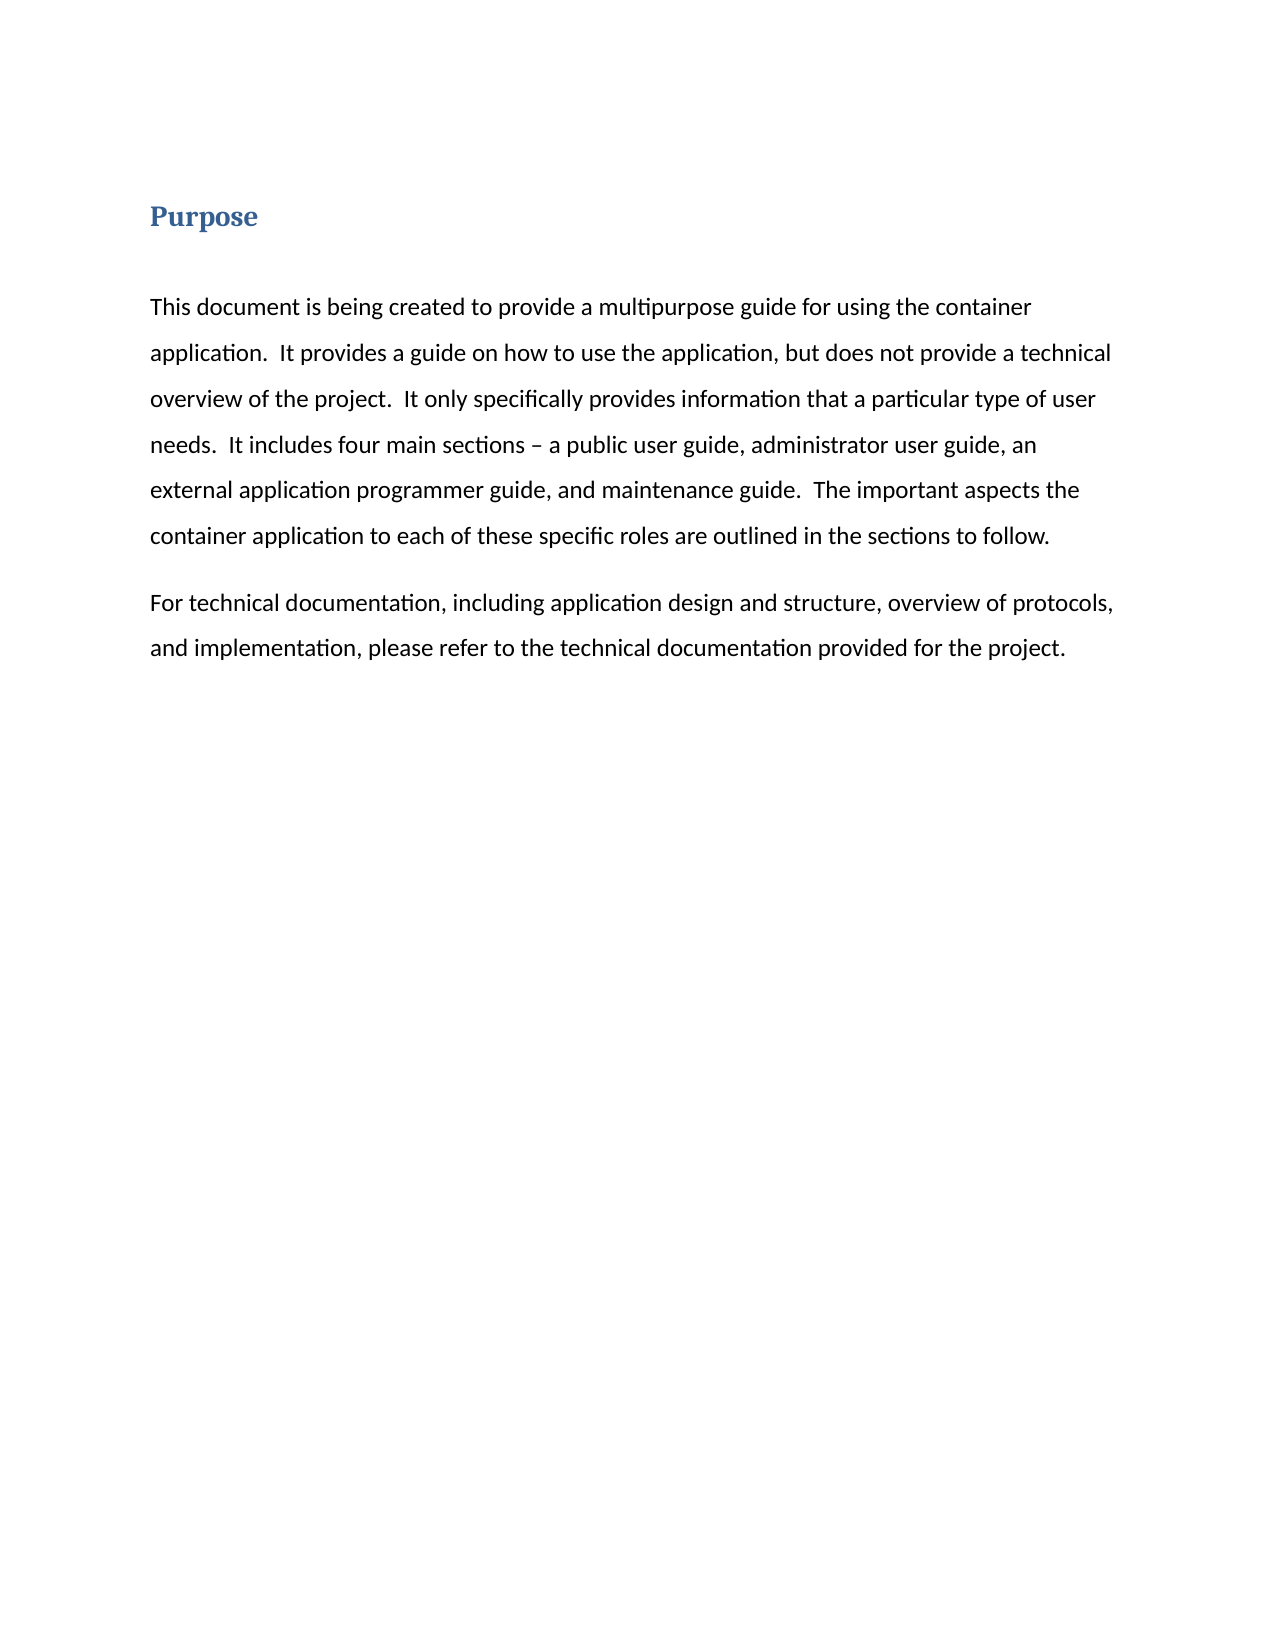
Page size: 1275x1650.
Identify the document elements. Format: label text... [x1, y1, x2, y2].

subtitle Purpose [150, 200, 1125, 233]
text For technical documentation, including application design and structure, overview of protocols, and implementation, please refer to the technical documentation provided for the project. [150, 587, 1125, 663]
text This document is being created to provide a multipurpose guide for using the container application. It provides a guide on how to use the application, but does not provide a technical overview of the project. It only specifically provides information that a particular type of user needs. It includes four main sections – a public user guide, administrator user guide, an external application programmer guide, and maintenance guide. The important aspects the container application to each of these specific roles are outlined in the sections to follow. [150, 292, 1125, 551]
